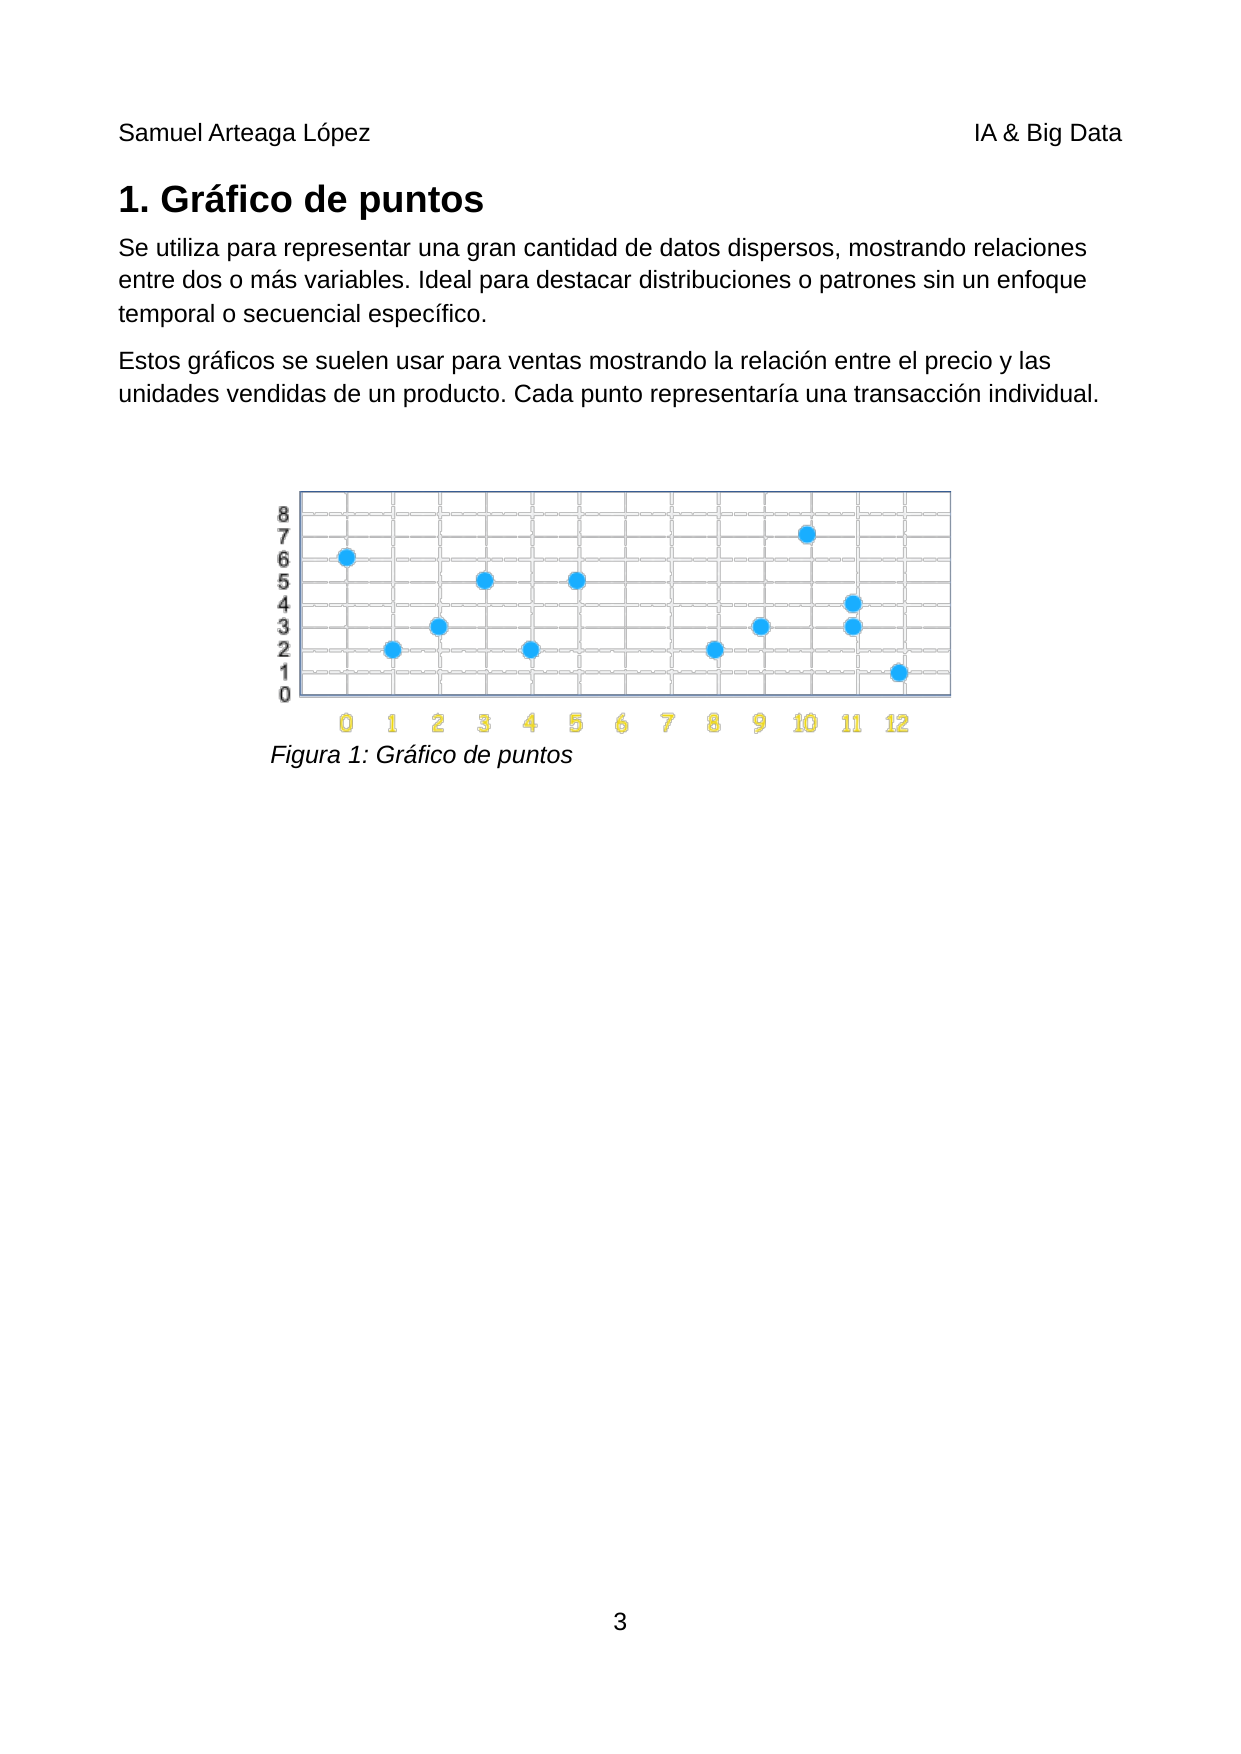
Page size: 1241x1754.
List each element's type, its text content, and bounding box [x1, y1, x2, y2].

text Figura 1: Gráfico de puntos [270, 740, 951, 769]
text Estos gráficos se suelen usar para ventas mostrando la relación entre el precio y las unidades vendidas de un producto. Cada punto representaría una transacción individual. [118, 346, 1122, 408]
picture [270, 491, 952, 740]
subtitle 1. Gráfico de puntos [118, 176, 1122, 220]
text Se utiliza para representar una gran cantidad de datos dispersos, mostrando relaciones entre dos o más variables. Ideal para destacar distribuciones o patrones sin un enfoque temporal o secuencial específico. [118, 232, 1122, 327]
